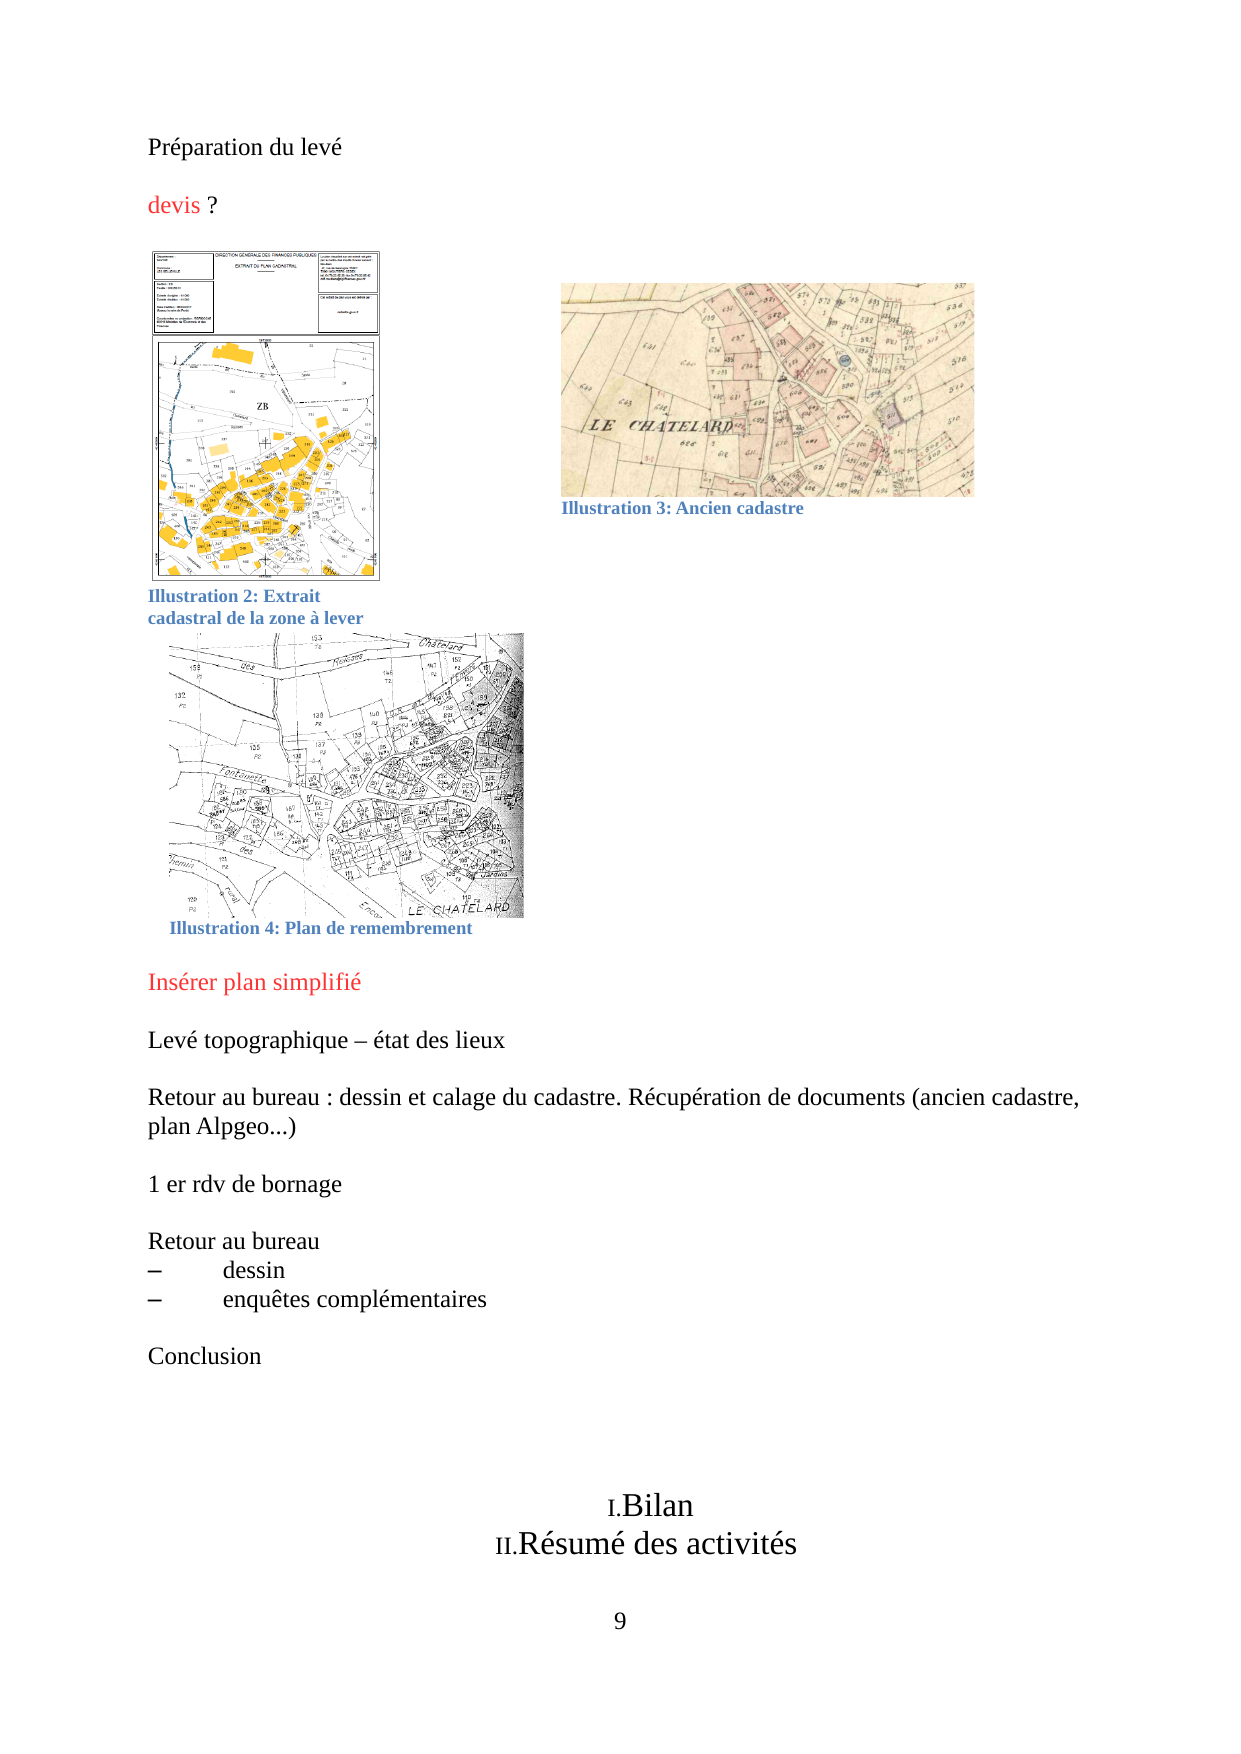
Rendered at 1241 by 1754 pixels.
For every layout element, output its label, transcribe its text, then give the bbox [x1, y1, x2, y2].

picture [561, 283, 975, 497]
list Bilan [185, 1485, 1093, 1523]
text Conclusion [148, 1341, 1093, 1370]
picture [147, 247, 384, 586]
text devis ? [148, 190, 1093, 219]
text Illustration 3: Ancien cadastre [561, 497, 974, 518]
text Préparation du levé [148, 132, 1093, 161]
list Résumé des activités [185, 1523, 1093, 1562]
text Levé topographique – état des lieux [148, 1025, 1093, 1054]
text Retour au bureau [148, 1226, 1093, 1255]
list dessin [148, 1255, 1093, 1284]
text Insérer plan simplifié [148, 967, 1093, 996]
text Illustration 4: Plan de remembrement [169, 918, 523, 939]
text Retour au bureau : dessin et calage du cadastre. Récupération de documents (ancien cadastre, plan Alpgeo...) [148, 1082, 1093, 1140]
picture [169, 633, 524, 918]
text Illustration 2: Extrait cadastral de la zone à lever [148, 586, 384, 628]
list enquêtes complémentaires [148, 1284, 1093, 1312]
text 1 er rdv de bornage [148, 1169, 1093, 1197]
